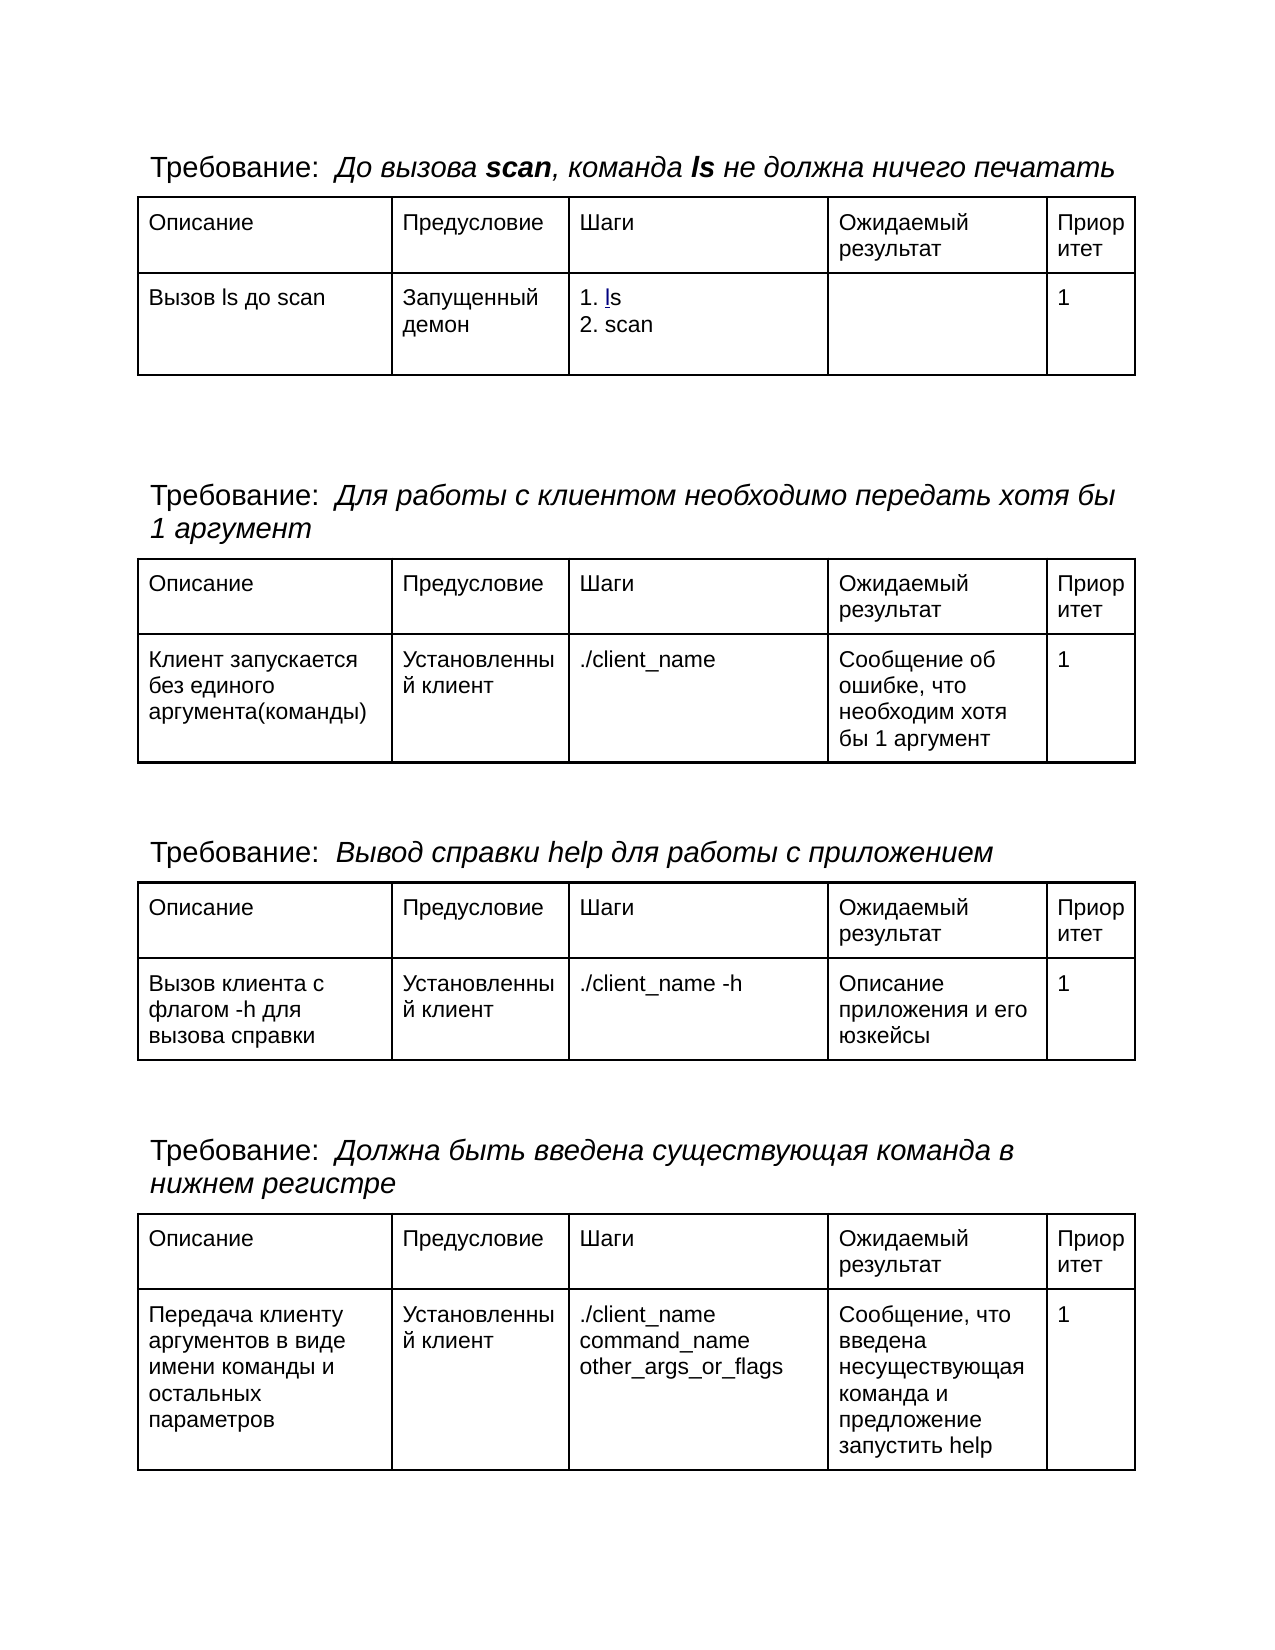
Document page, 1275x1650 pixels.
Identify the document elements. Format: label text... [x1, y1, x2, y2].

table_cell Установленный клиент [393, 959, 568, 1059]
table_header Предусловие [393, 1215, 568, 1288]
table_cell 1 [1048, 274, 1134, 374]
subtitle Требование: Вывод справки help для работы с приложением [150, 835, 1125, 869]
table_cell ./client_name command_name other_args_or_flags [570, 1290, 827, 1469]
table_cell Клиент запускается без единого аргумента(команды) [139, 635, 391, 761]
table_header Приоритет [1048, 560, 1134, 633]
subtitle Требование: Должна быть введена существующая команда в нижнем регистре [150, 1133, 1125, 1200]
table_header Предусловие [393, 884, 568, 957]
table_header Приоритет [1048, 884, 1134, 957]
table_header Ожидаемый результат [829, 884, 1046, 957]
table_cell Установленный клиент [393, 1290, 568, 1469]
table_header Ожидаемый результат [829, 1215, 1046, 1288]
table_cell [829, 274, 1046, 374]
table_header Предусловие [393, 560, 568, 633]
table_cell Вызов ls до scan [139, 274, 391, 374]
table_cell Установленный клиент [393, 635, 568, 761]
table_header Шаги [570, 198, 827, 272]
table_header Предусловие [393, 198, 568, 272]
table_cell Передача клиенту аргументов в виде имени команды и остальных параметров [139, 1290, 391, 1469]
table_header Описание [139, 884, 391, 957]
table_header Описание [139, 1215, 391, 1288]
subtitle Требование: Для работы с клиентом необходимо передать хотя бы 1 аргумент [150, 478, 1125, 545]
table_header Шаги [570, 560, 827, 633]
table_cell 1 [1048, 1290, 1134, 1469]
table_cell 1 [1048, 959, 1134, 1059]
table_header Шаги [570, 1215, 827, 1288]
table_header Описание [139, 560, 391, 633]
subtitle Требование: До вызова scan, команда ls не должна ничего печатать [150, 150, 1125, 183]
table_header Описание [139, 198, 391, 272]
table_header Шаги [570, 884, 827, 957]
table_cell Описание приложения и его юзкейсы [829, 959, 1046, 1059]
table_cell Запущенный демон [393, 274, 568, 374]
table_cell ./client_name [570, 635, 827, 761]
table_header Ожидаемый результат [829, 198, 1046, 272]
table_cell Вызов клиента с флагом -h для вызова справки [139, 959, 391, 1059]
table_header Приоритет [1048, 198, 1134, 272]
table_cell Сообщение, что введена несуществующая команда и предложение запустить help [829, 1290, 1046, 1469]
table_cell 1. ls 2. scan [570, 274, 827, 374]
table_header Ожидаемый результат [829, 560, 1046, 633]
table_cell ./client_name -h [570, 959, 827, 1059]
table_header Приоритет [1048, 1215, 1134, 1288]
table_cell 1 [1048, 635, 1134, 761]
table_cell Сообщение об ошибке, что необходим хотя бы 1 аргумент [829, 635, 1046, 761]
